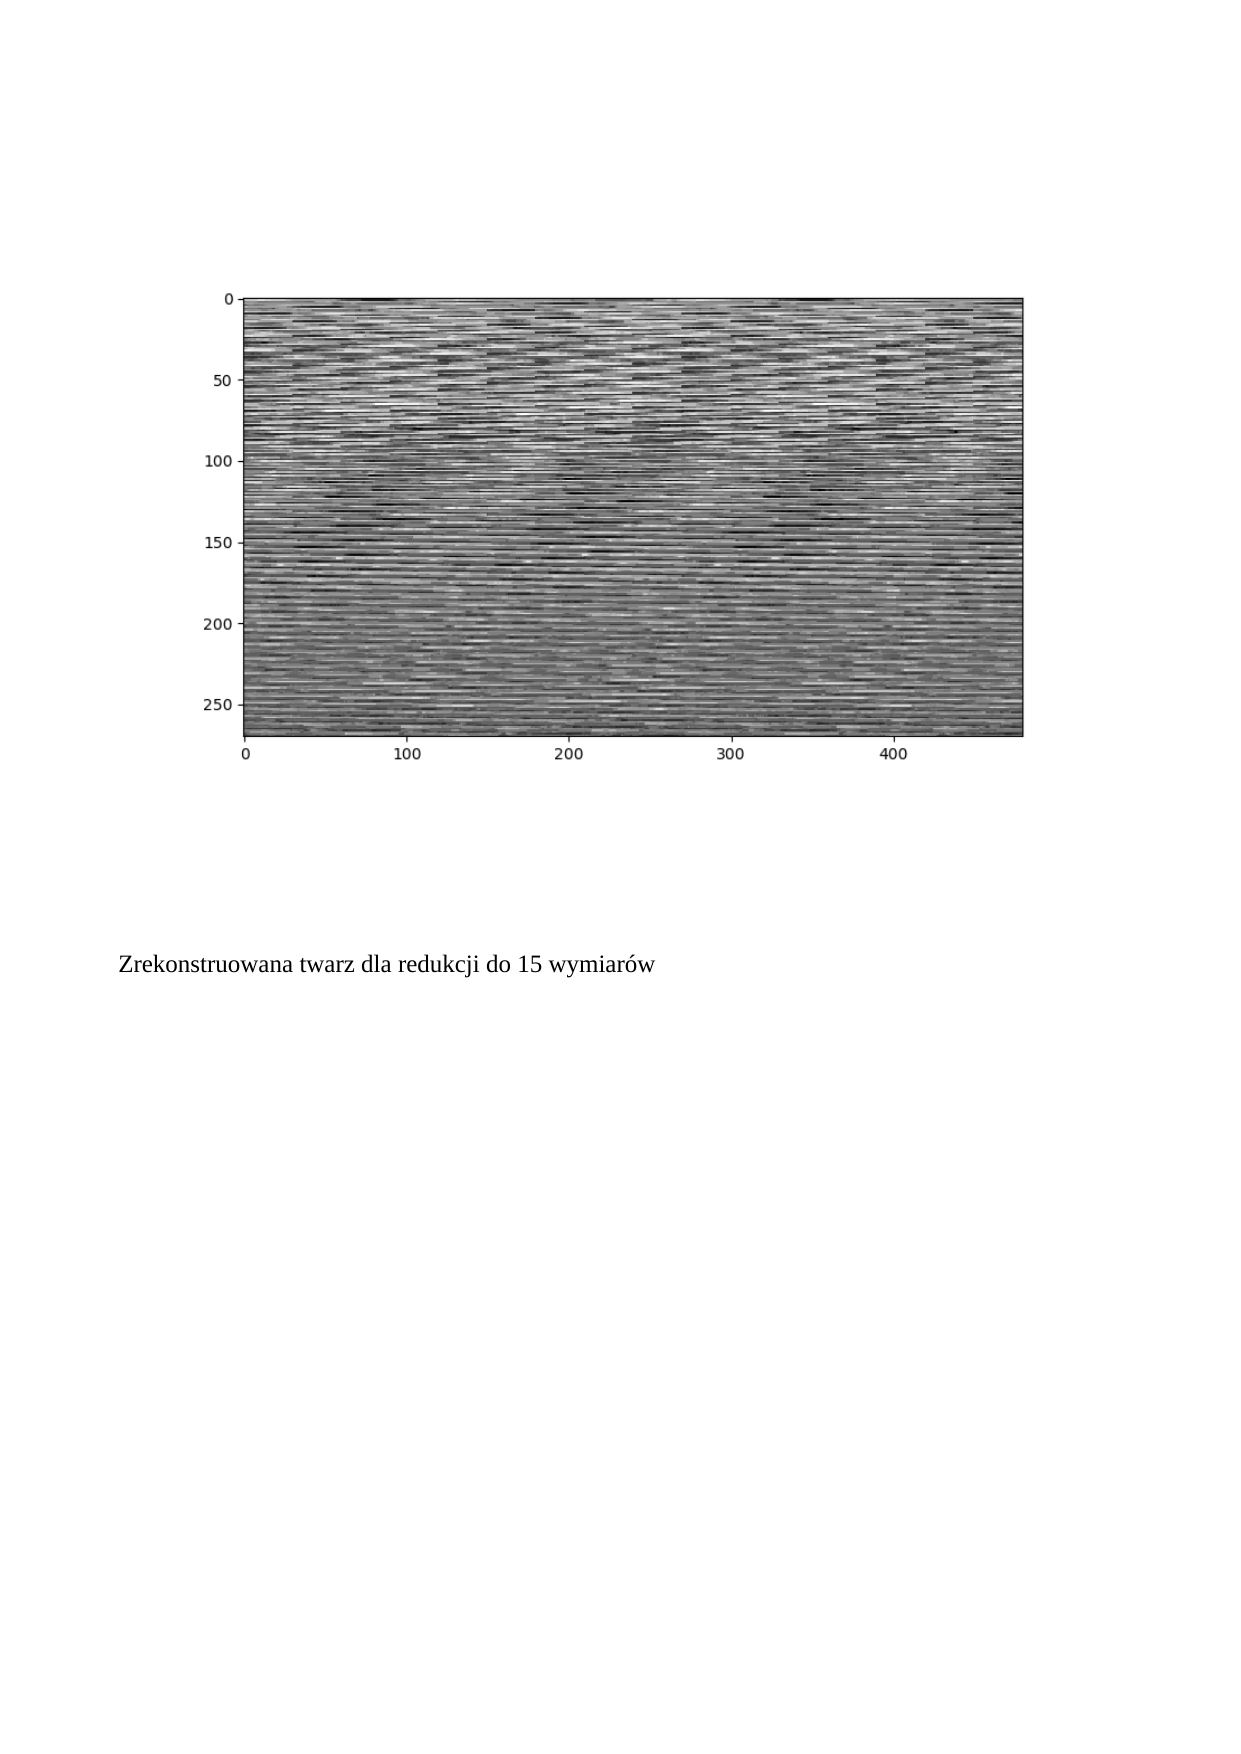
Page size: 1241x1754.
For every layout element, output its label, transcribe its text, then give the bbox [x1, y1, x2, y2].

text Zrekonstruowana twarz dla redukcji do 15 wymiarów [118, 949, 1122, 978]
picture [118, 118, 1123, 908]
